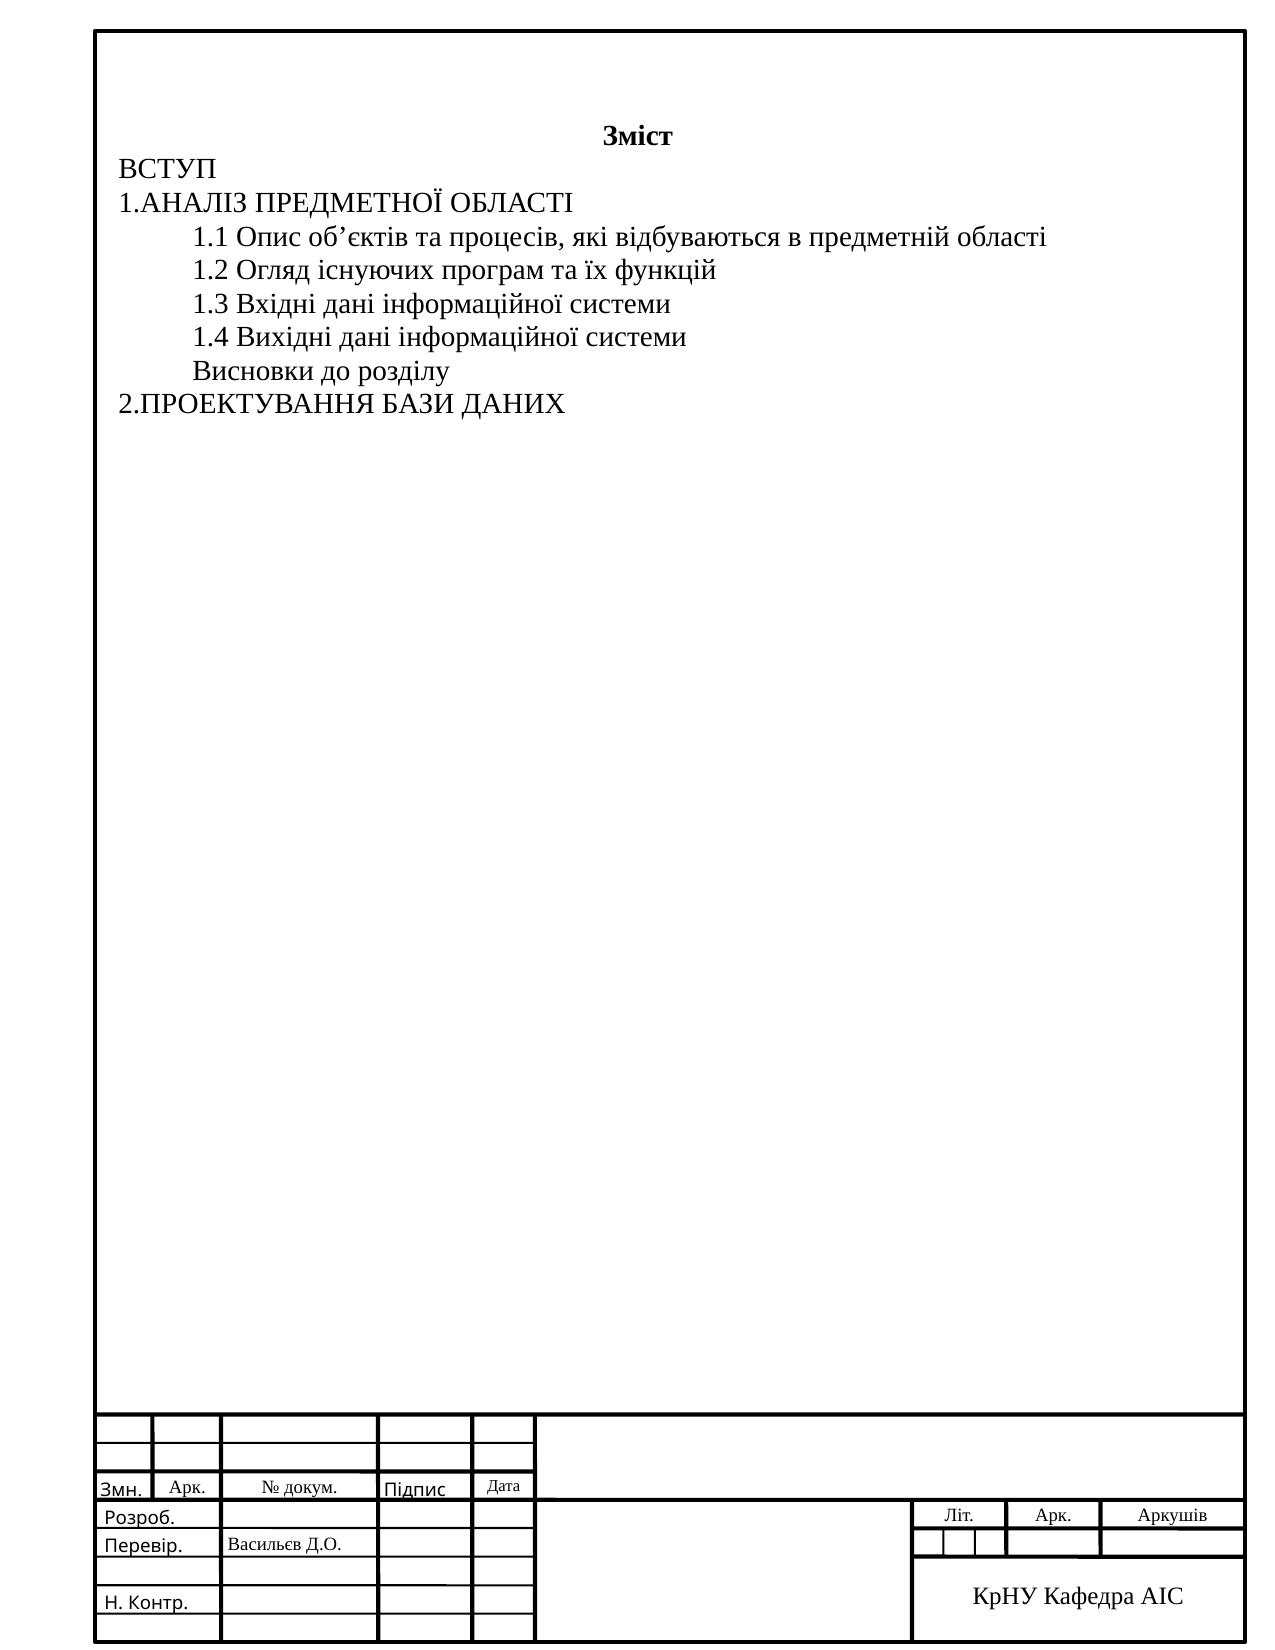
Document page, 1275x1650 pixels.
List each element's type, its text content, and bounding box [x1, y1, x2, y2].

text Висновки до розділу [118, 353, 1157, 386]
text 1.2 Огляд існуючих програм та їх функцій [118, 252, 1157, 286]
text 1.3 Вхідні дані інформаційної системи [118, 286, 1157, 319]
text Зміст [118, 118, 1157, 152]
text 2.ПРОЕКТУВАННЯ БАЗИ ДАНИХ [118, 386, 1157, 420]
text 1.1 Опис об’єктів та процесів, які відбуваються в предметній області [118, 219, 1157, 252]
text ВСТУП [118, 152, 1157, 185]
text 1.4 Вихідні дані інформаційної системи [118, 319, 1157, 353]
text 1.АНАЛІЗ ПРЕДМЕТНОЇ ОБЛАСТІ [118, 185, 1157, 219]
